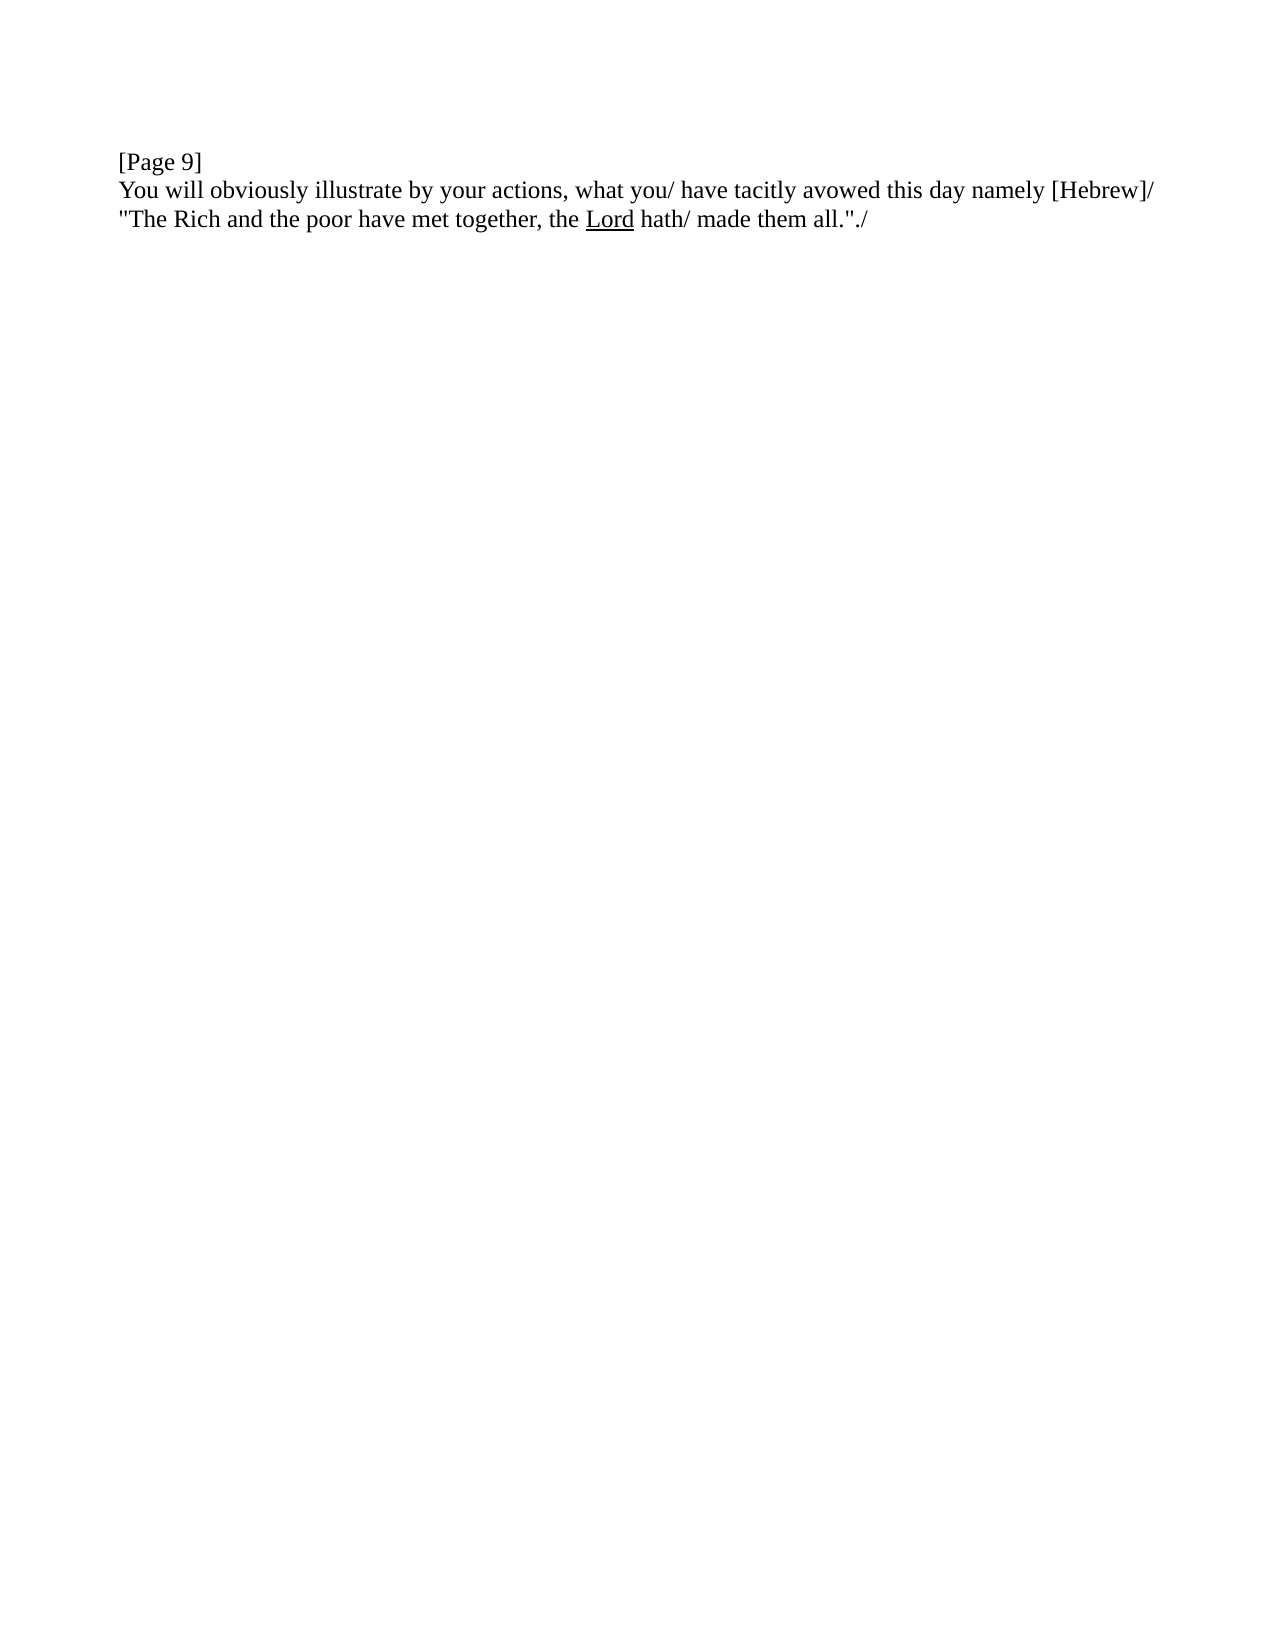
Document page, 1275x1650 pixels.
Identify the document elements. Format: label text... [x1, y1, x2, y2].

text [Page 9] [118, 147, 1157, 176]
text You will obviously illustrate by your actions, what you/ have tacitly avowed this day namely [Hebrew]/ "The Rich and the poor have met together, the Lord hath/ made them all."./ [118, 176, 1157, 233]
